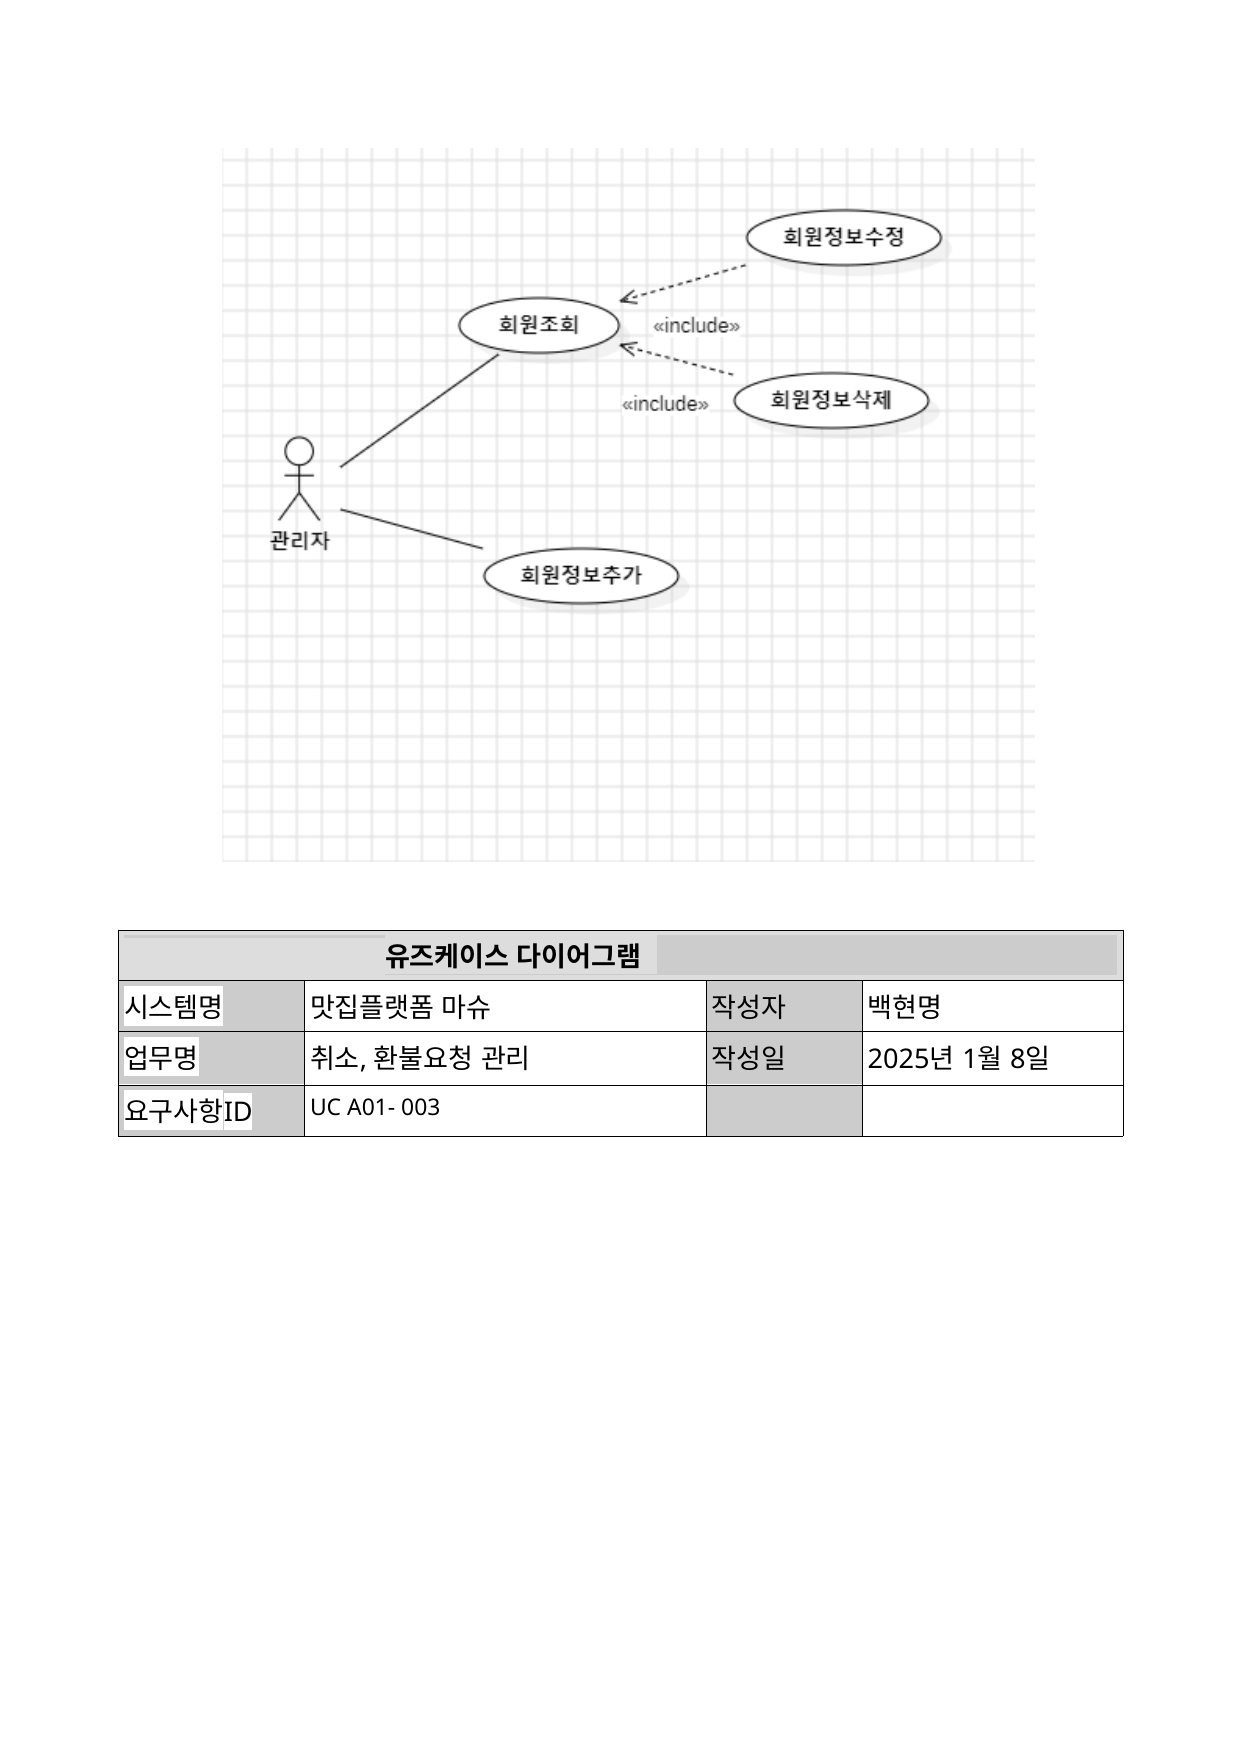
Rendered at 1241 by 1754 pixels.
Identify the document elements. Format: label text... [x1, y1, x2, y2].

table_cell 백현명 [863, 981, 1123, 1031]
table_cell 시스템명 [119, 981, 304, 1031]
table_cell 업무명 [119, 1032, 304, 1084]
table_cell 취소, 환불요청 관리 [305, 1032, 706, 1084]
table_cell UC A01- 003 [305, 1086, 706, 1136]
table_header 유즈케이스 다이어그램 [119, 931, 1123, 980]
table_cell 작성자 [707, 981, 862, 1031]
picture [222, 148, 1035, 862]
table_cell [863, 1086, 1123, 1136]
table_cell 작성일 [707, 1032, 862, 1084]
table_cell 맛집플랫폼 마슈 [305, 981, 706, 1031]
table_cell 2025년 1월 8일 [863, 1032, 1123, 1084]
table_cell [707, 1086, 862, 1136]
table_cell 요구사항ID [119, 1086, 304, 1136]
